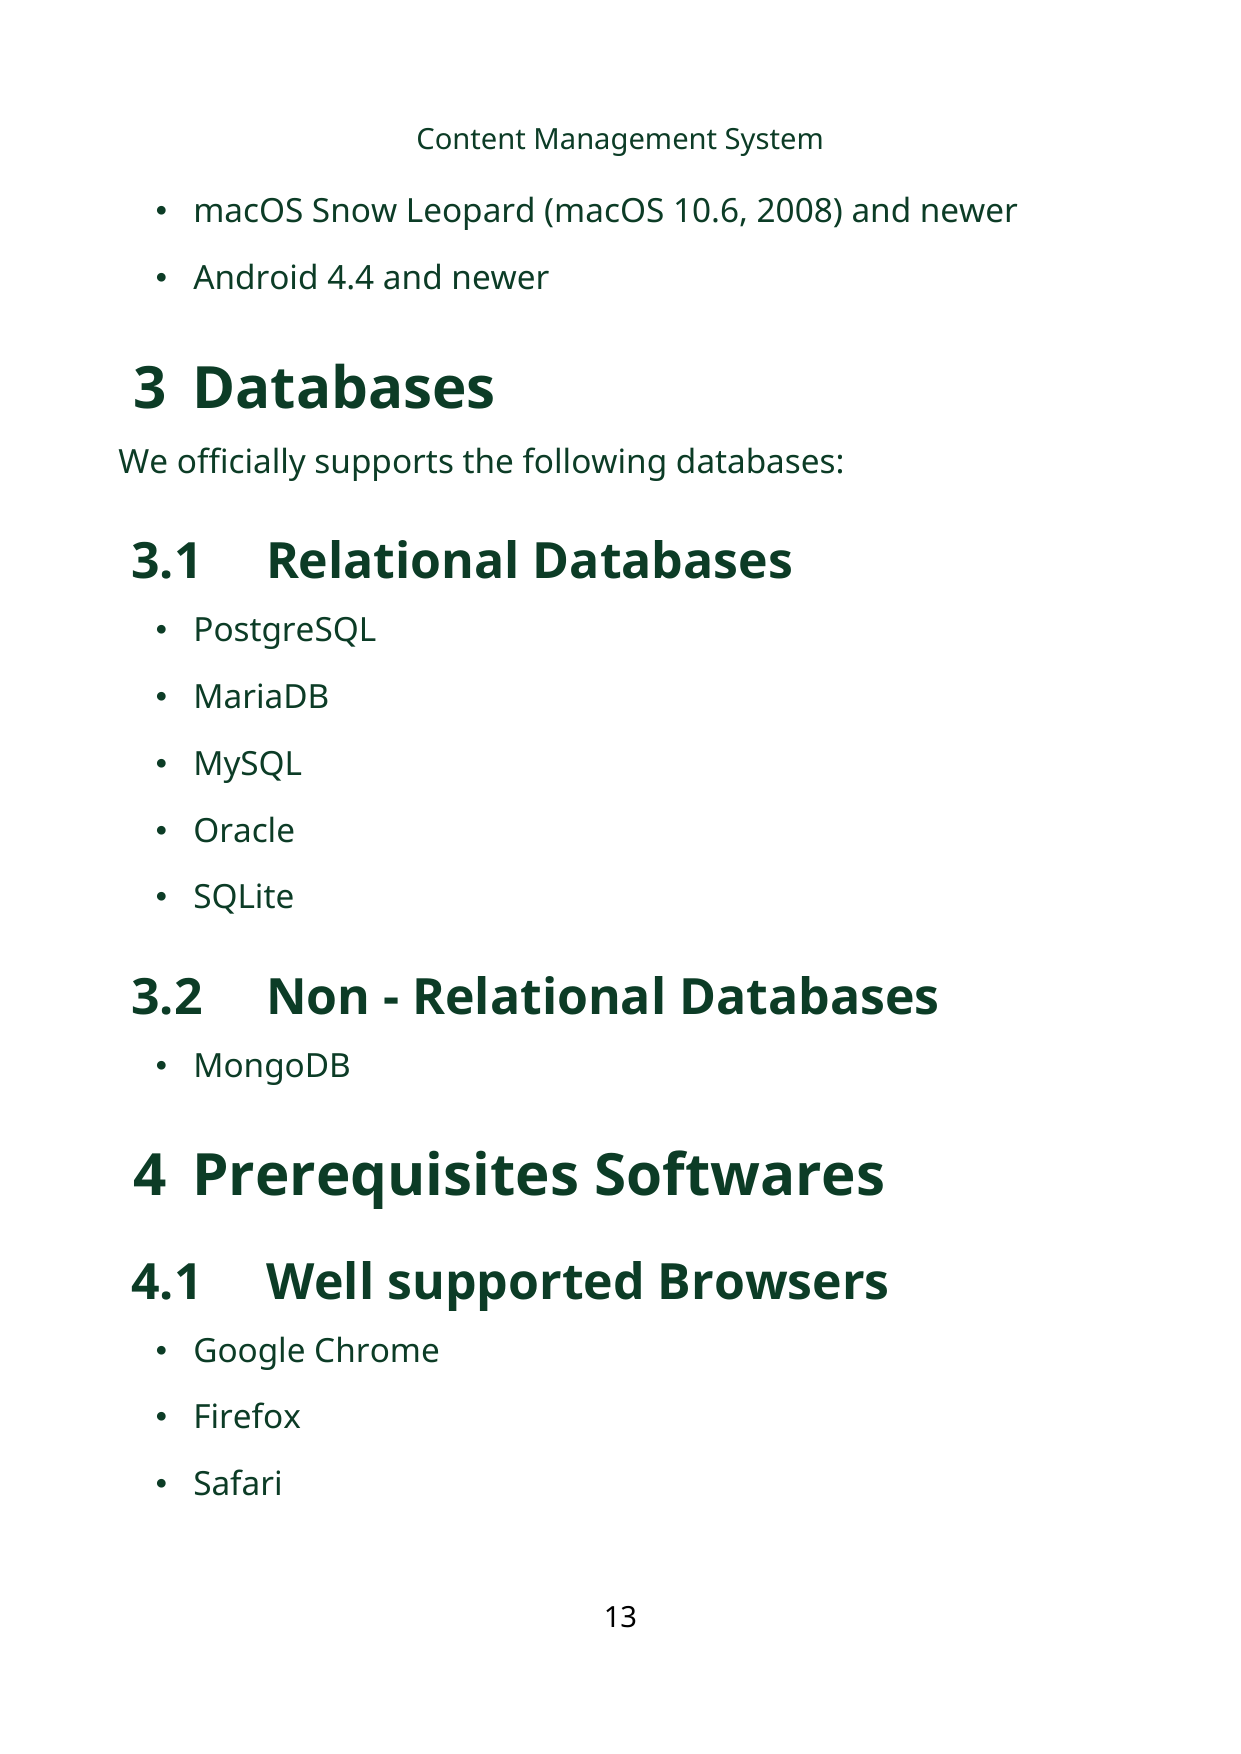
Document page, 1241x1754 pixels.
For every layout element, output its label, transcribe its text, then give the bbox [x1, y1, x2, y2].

list MariaDB [156, 673, 1122, 718]
list PostgreSQL [156, 606, 1122, 651]
subtitle Prerequisites Softwares [118, 1133, 1122, 1213]
subtitle Non - Relational Databases [118, 961, 1122, 1029]
list MySQL [156, 739, 1122, 785]
list macOS Snow Leopard (macOS 10.6, 2008) and newer [156, 187, 1122, 233]
subtitle Databases [118, 346, 1122, 425]
list Safari [156, 1460, 1122, 1506]
list Oracle [156, 806, 1122, 852]
list Google Chrome [156, 1327, 1122, 1372]
list MongoDB [156, 1041, 1122, 1087]
list SQLite [156, 873, 1122, 918]
list Android 4.4 and newer [156, 254, 1122, 299]
subtitle Well supported Browsers [118, 1246, 1122, 1314]
subtitle Relational Databases [118, 525, 1122, 593]
text We officially supports the following databases: [118, 438, 1122, 483]
list Firefox [156, 1393, 1122, 1439]
